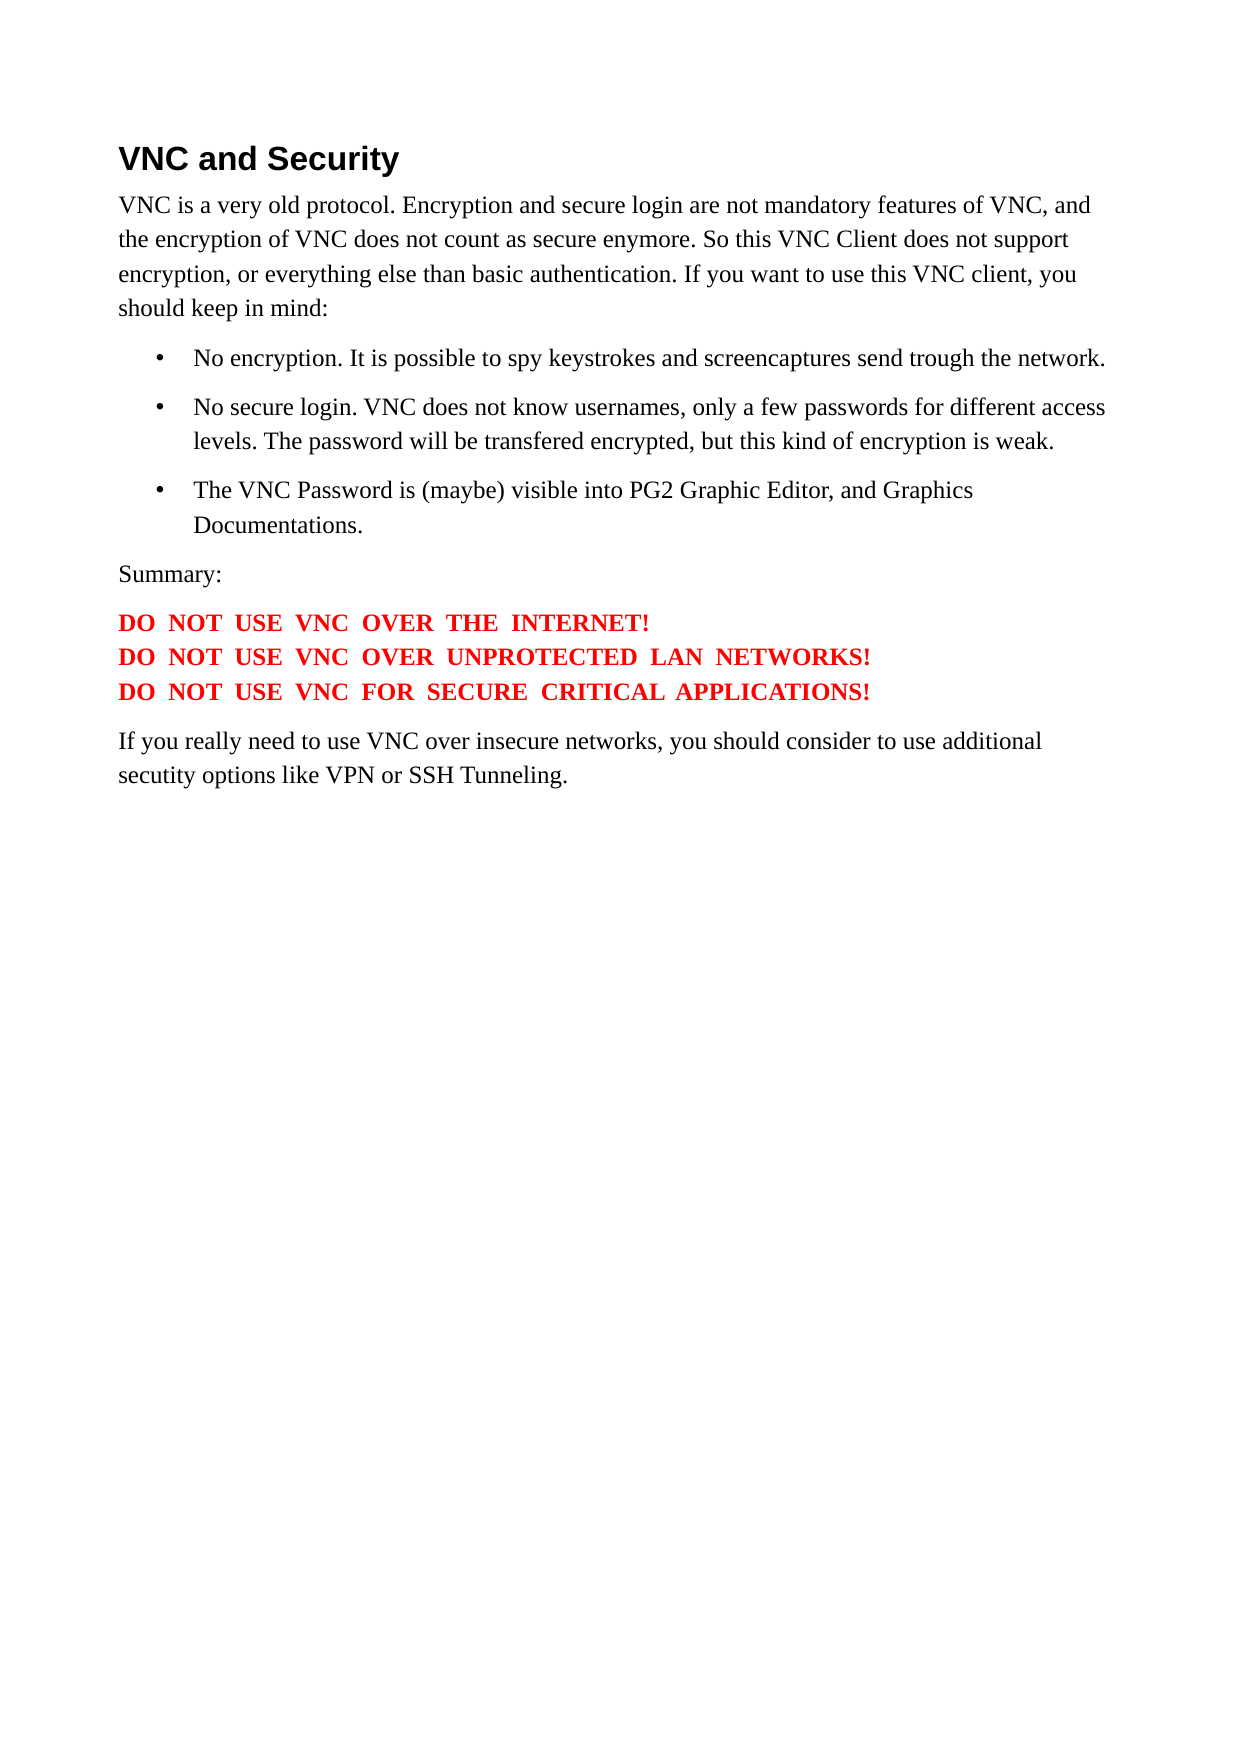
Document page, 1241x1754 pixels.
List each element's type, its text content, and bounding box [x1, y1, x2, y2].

subtitle VNC and Security [118, 139, 1122, 178]
text VNC is a very old protocol. Encryption and secure login are not mandatory features of VNC, and the encryption of VNC does not count as secure enymore. So this VNC Client does not support encryption, or everything else than basic authentication. If you want to use this VNC client, you should keep in mind: [118, 190, 1122, 322]
list No encryption. It is possible to spy keystrokes and screencaptures send trough the network. [156, 343, 1122, 371]
list No secure login. VNC does not know usernames, only a few passwords for different access levels. The password will be transfered encrypted, but this kind of encryption is weak. [156, 392, 1122, 455]
text Summary: [118, 559, 1122, 587]
text DO NOT USE VNC OVER THE INTERNET! DO NOT USE VNC OVER UNPROTECTED LAN NETWORKS! DO NOT USE VNC FOR SECURE CRITICAL APPLICATIONS! [118, 608, 1122, 706]
text If you really need to use VNC over insecure networks, you should consider to use additional secutity options like VPN or SSH Tunneling. [118, 726, 1122, 789]
list The VNC Password is (maybe) visible into PG2 Graphic Editor, and Graphics Documentations. [156, 475, 1122, 538]
